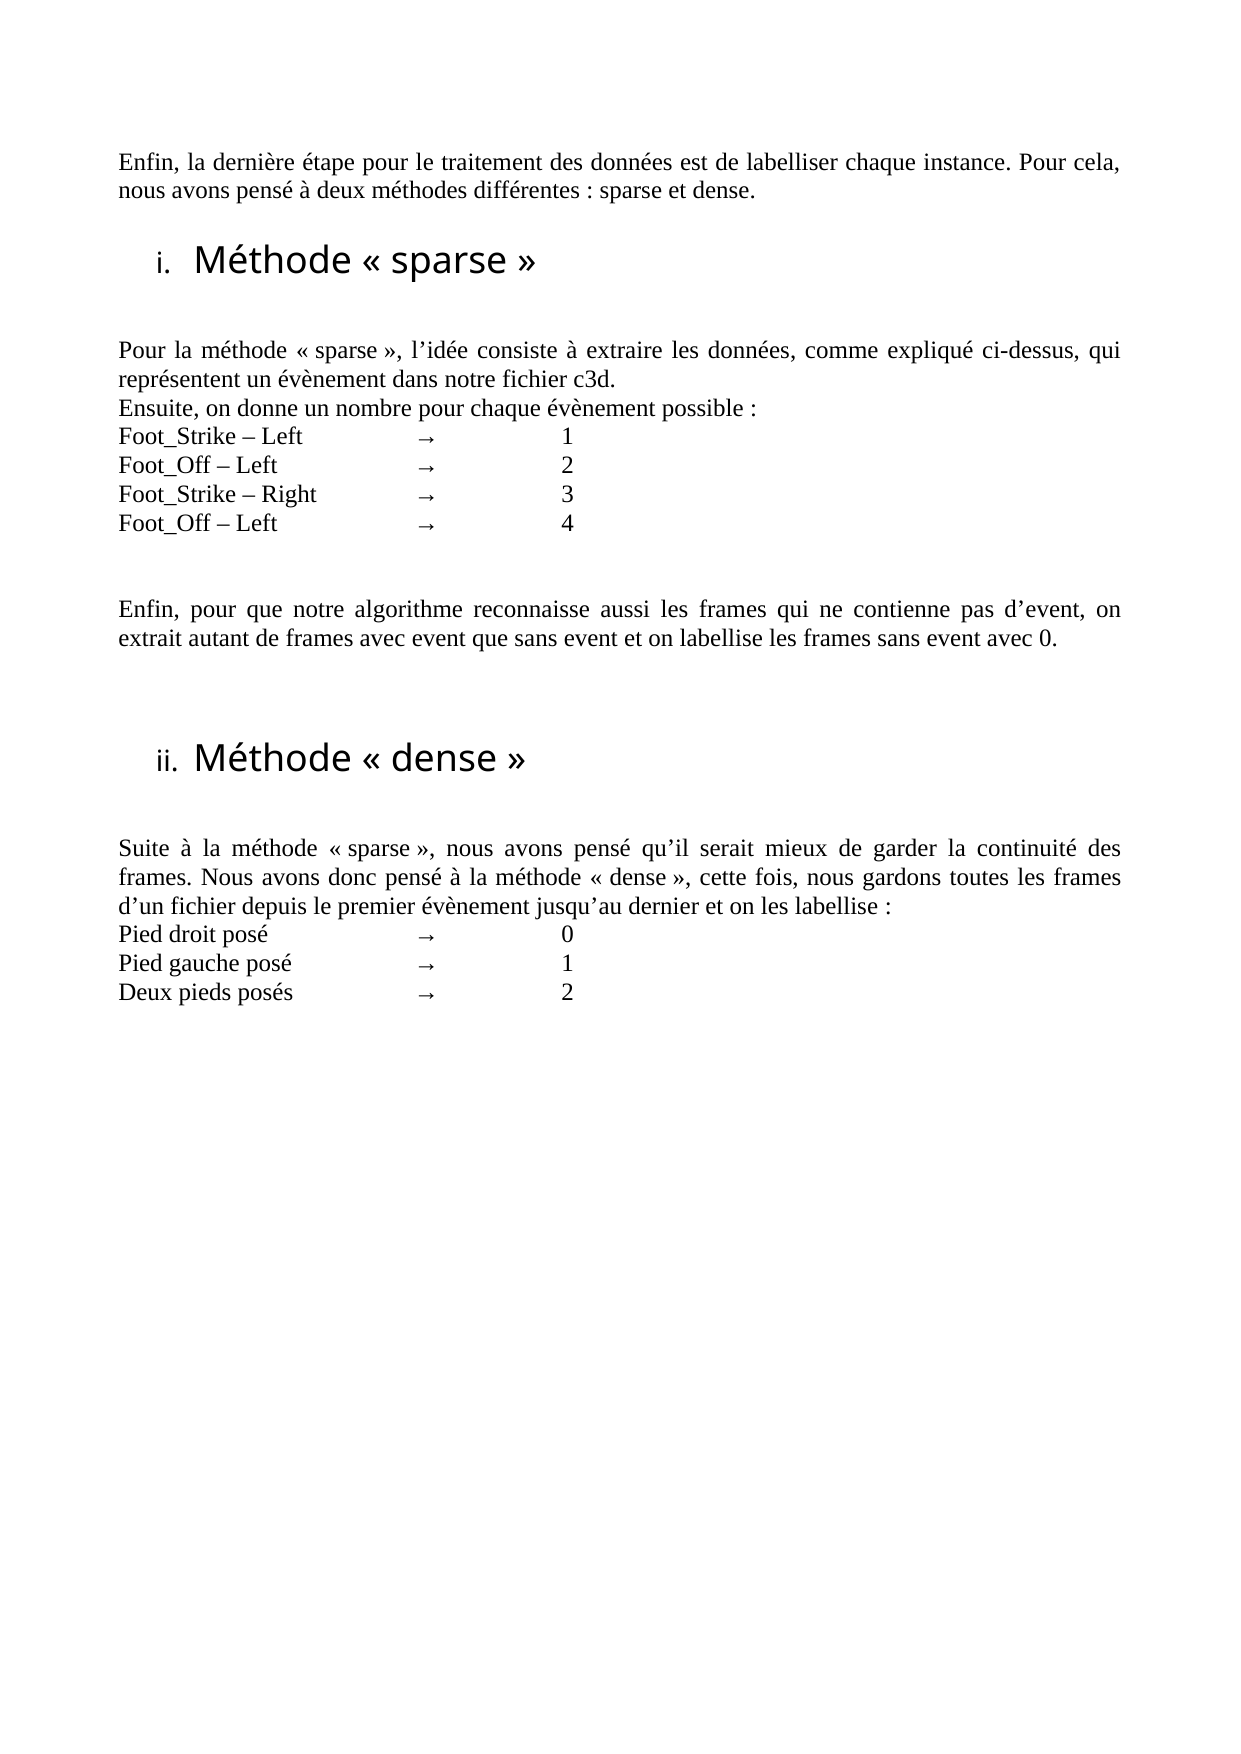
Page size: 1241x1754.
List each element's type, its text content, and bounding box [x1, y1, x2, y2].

text Enfin, pour que notre algorithme reconnaisse aussi les frames qui ne contienne pas d’event, on extrait autant de frames avec event que sans event et on labellise les frames sans event avec 0. [118, 594, 1122, 651]
text Enfin, la dernière étape pour le traitement des données est de labelliser chaque instance. Pour cela, nous avons pensé à deux méthodes différentes : sparse et dense. [118, 147, 1122, 204]
text Foot_Off – Left → 4 [118, 508, 1122, 536]
text Suite à la méthode « sparse », nous avons pensé qu’il serait mieux de garder la continuité des frames. Nous avons donc pensé à la méthode « dense », cette fois, nous gardons toutes les frames d’un fichier depuis le premier évènement jusqu’au dernier et on les labellise : [118, 833, 1122, 919]
list Méthode « sparse » [156, 233, 1122, 284]
text Foot_Off – Left → 2 [118, 450, 1122, 479]
text Deux pieds posés → 2 [118, 977, 1122, 1006]
text Pied droit posé → 0 [118, 919, 1122, 948]
text Pour la méthode « sparse », l’idée consiste à extraire les données, comme expliqué ci-dessus, qui représentent un évènement dans notre fichier c3d. [118, 335, 1122, 393]
text Ensuite, on donne un nombre pour chaque évènement possible : [118, 393, 1122, 421]
text Pied gauche posé → 1 [118, 948, 1122, 977]
text Foot_Strike – Left → 1 [118, 421, 1122, 450]
list Méthode « dense » [156, 731, 1122, 782]
text Foot_Strike – Right → 3 [118, 479, 1122, 508]
